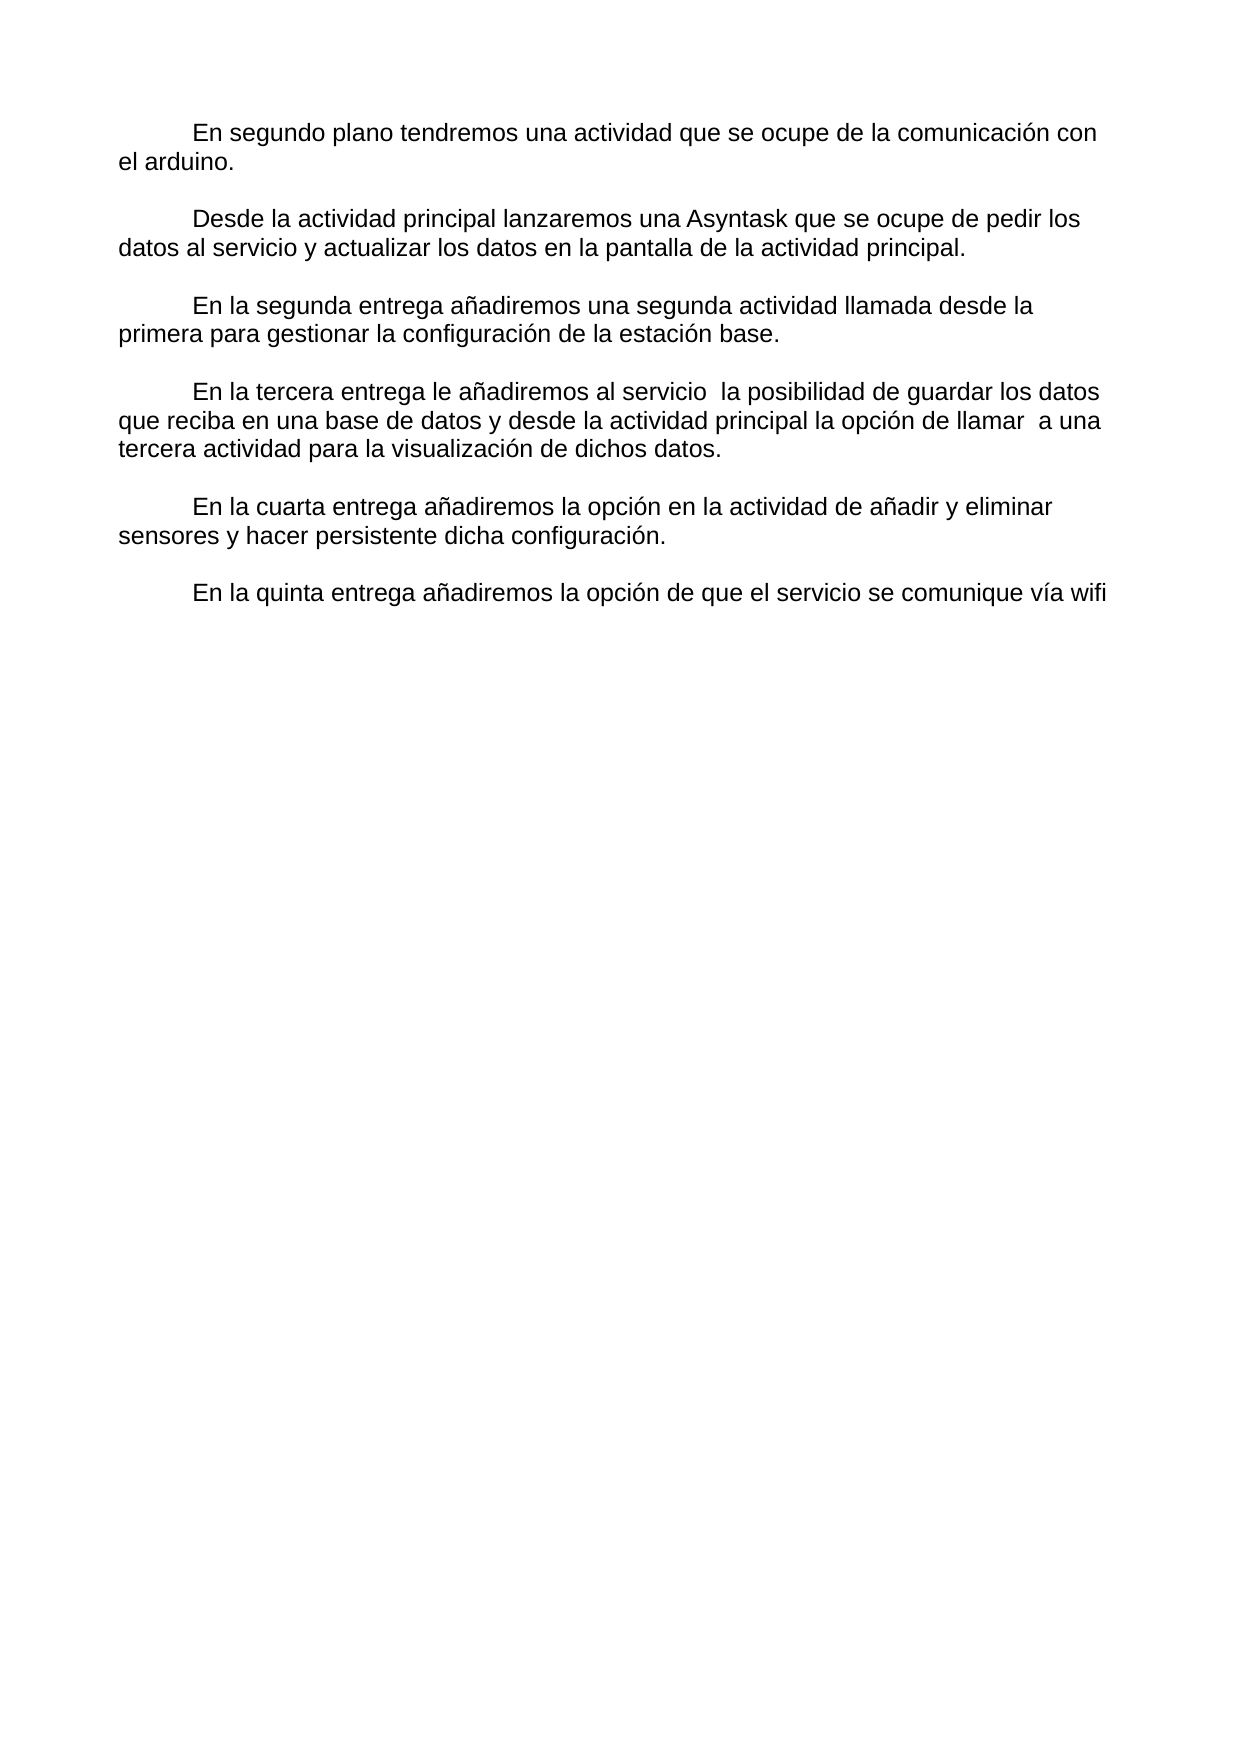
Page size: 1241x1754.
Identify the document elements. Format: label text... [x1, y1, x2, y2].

text En la segunda entrega añadiremos una segunda actividad llamada desde la primera para gestionar la configuración de la estación base. [118, 291, 1122, 348]
text En la tercera entrega le añadiremos al servicio la posibilidad de guardar los datos que reciba en una base de datos y desde la actividad principal la opción de llamar a una tercera actividad para la visualización de dichos datos. [118, 377, 1122, 463]
text En la quinta entrega añadiremos la opción de que el servicio se comunique vía wifi [118, 578, 1122, 607]
text En la cuarta entrega añadiremos la opción en la actividad de añadir y eliminar sensores y hacer persistente dicha configuración. [118, 492, 1122, 549]
text Desde la actividad principal lanzaremos una Asyntask que se ocupe de pedir los datos al servicio y actualizar los datos en la pantalla de la actividad principal. [118, 204, 1122, 262]
text En segundo plano tendremos una actividad que se ocupe de la comunicación con el arduino. [118, 118, 1122, 176]
